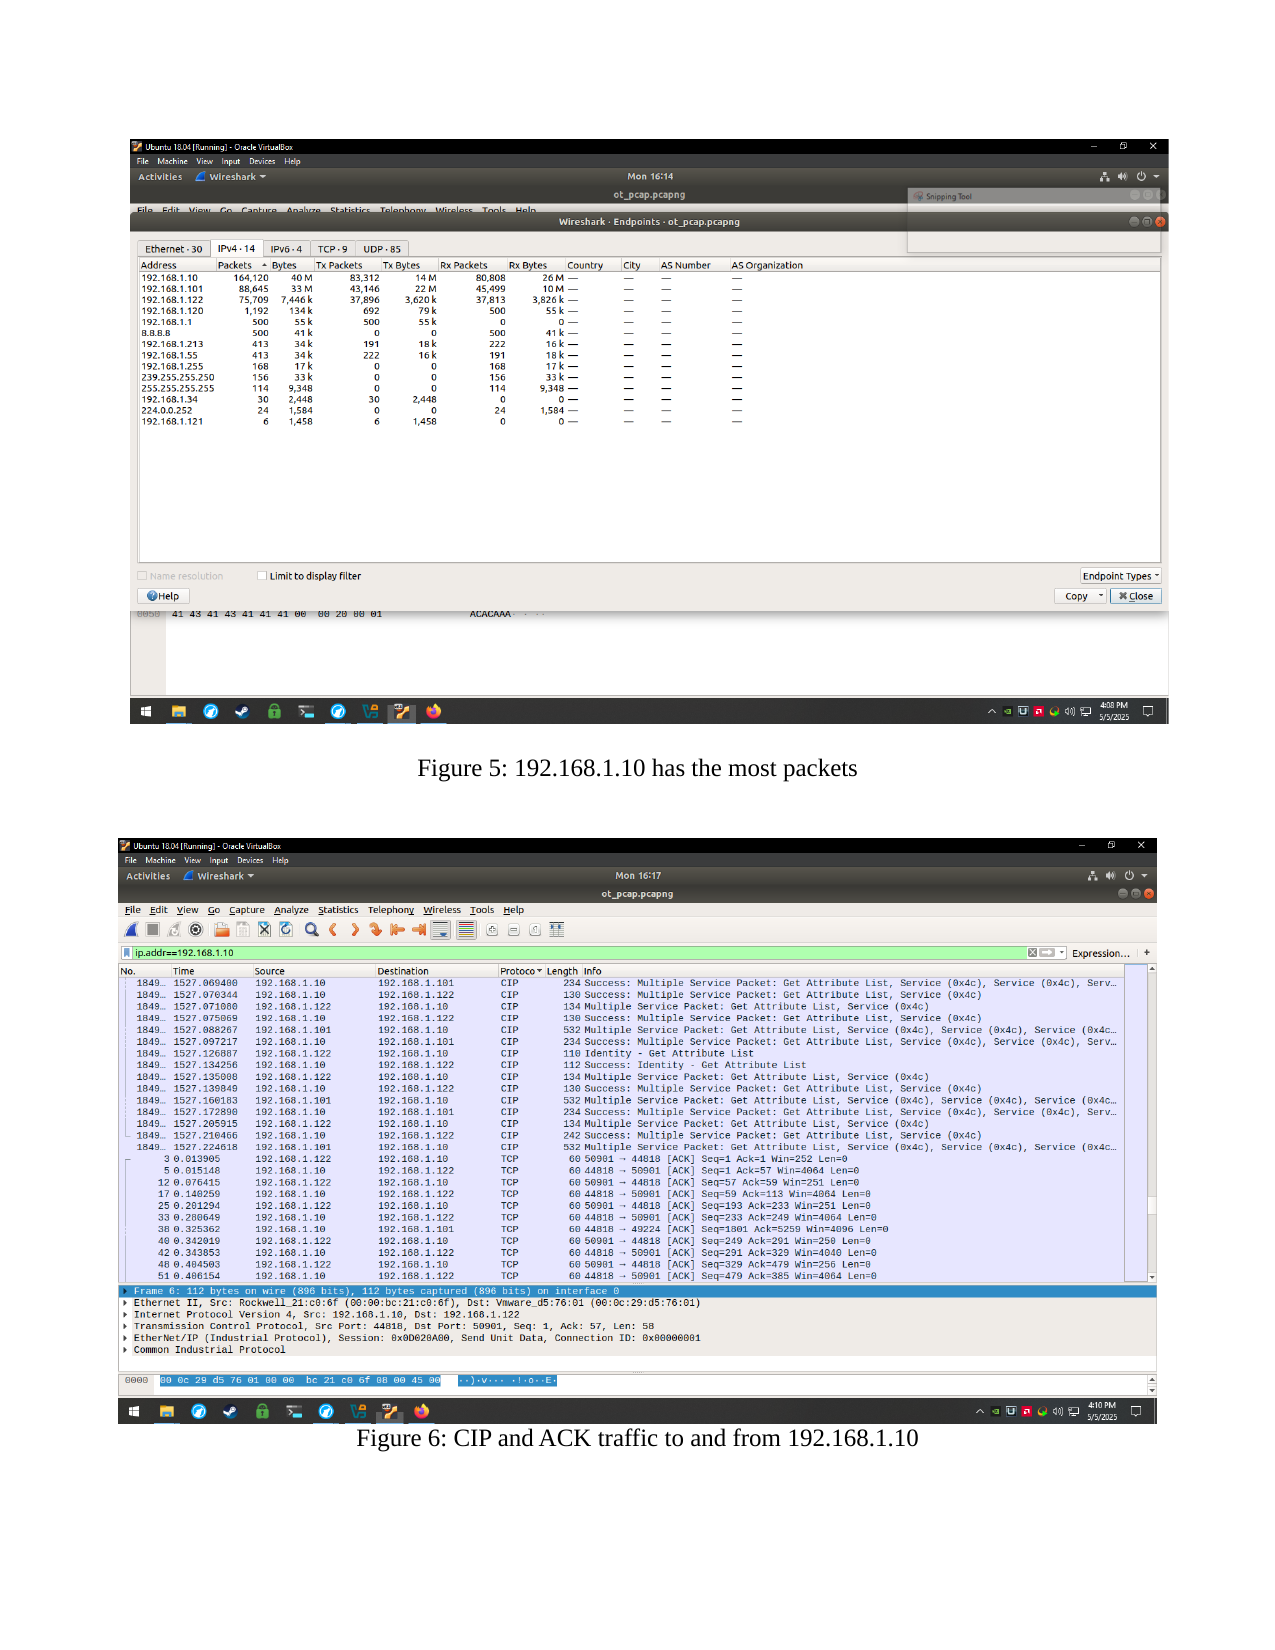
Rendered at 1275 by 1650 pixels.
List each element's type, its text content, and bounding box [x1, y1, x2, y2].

picture [130, 139, 1169, 724]
text Figure 5: 192.168.1.10 has the most packets [118, 753, 1157, 781]
text Figure 6: CIP and ACK traffic to and from 192.168.1.10 [118, 1424, 1157, 1452]
picture [118, 838, 1157, 1424]
